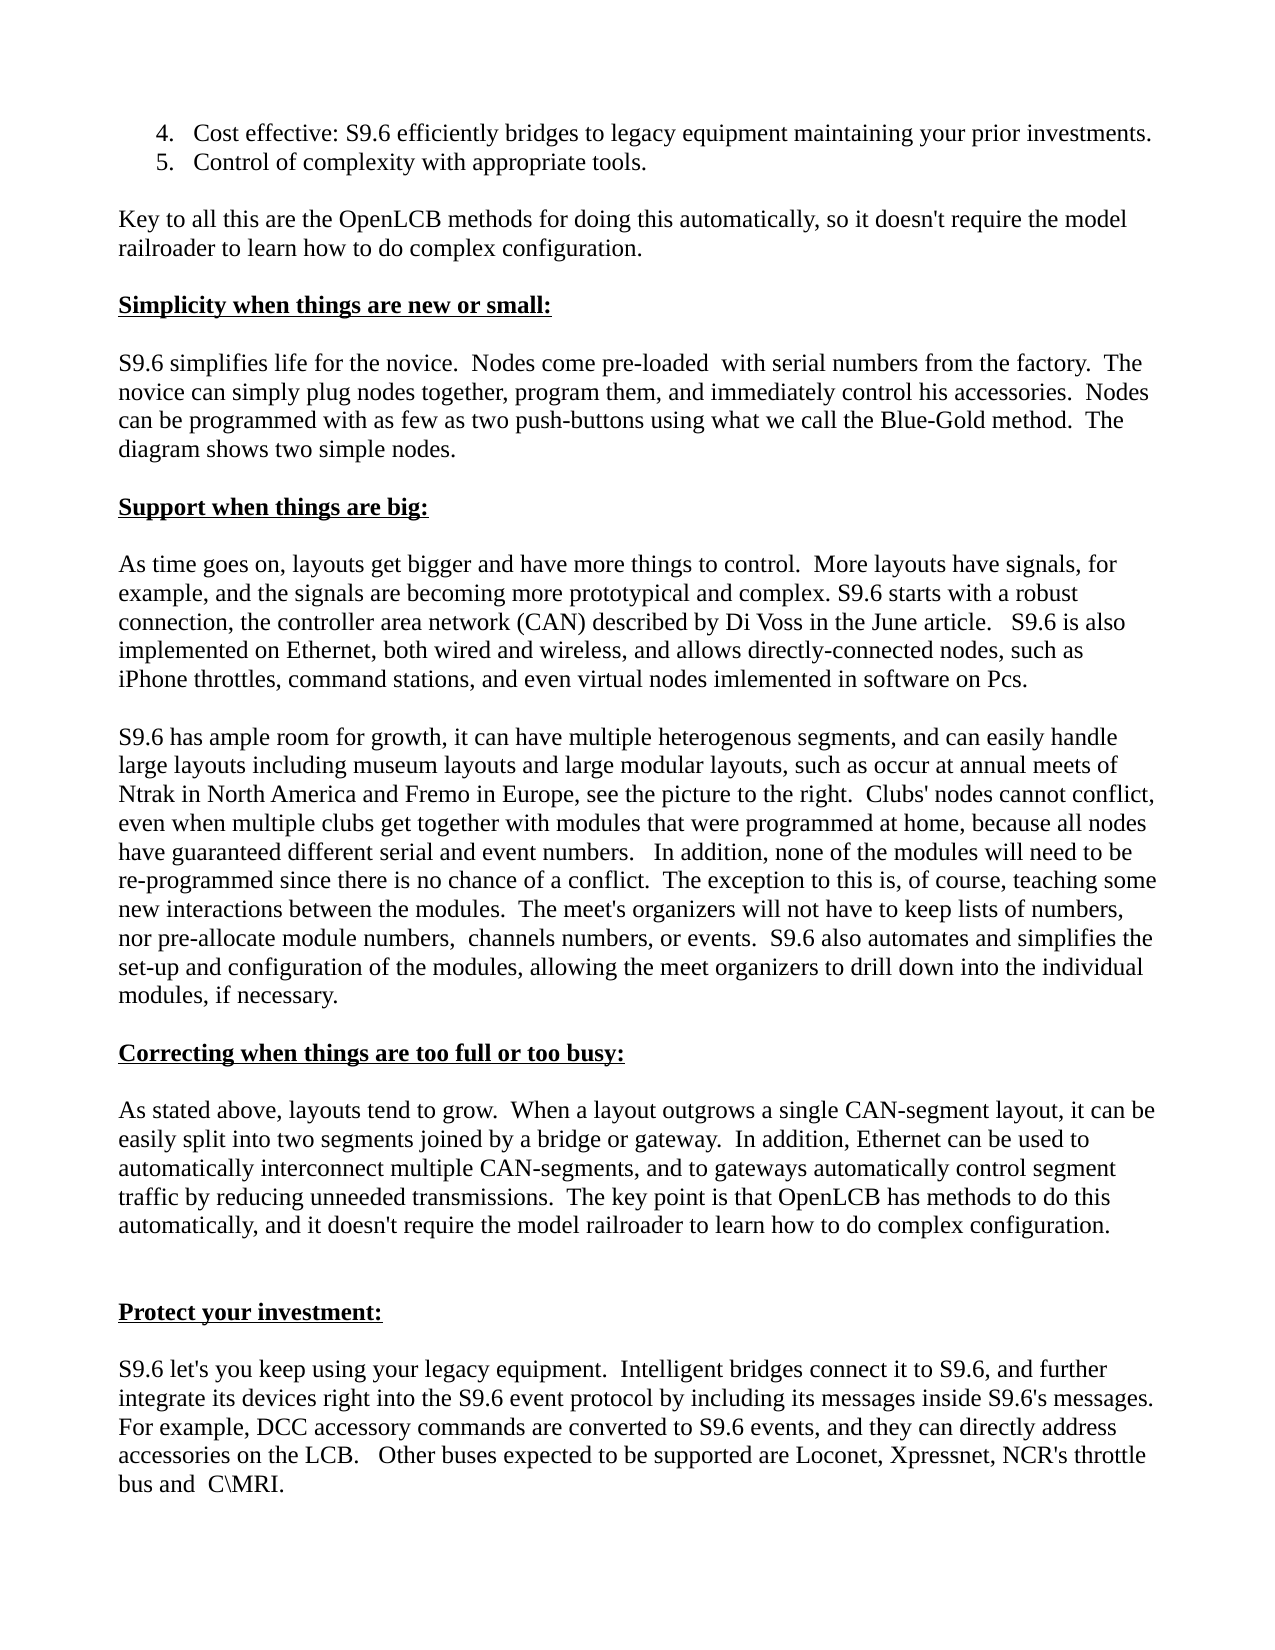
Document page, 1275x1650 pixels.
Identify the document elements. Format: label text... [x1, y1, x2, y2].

list Control of complexity with appropriate tools. [156, 147, 1157, 176]
text S9.6 simplifies life for the novice. Nodes come pre-loaded with serial numbers from the factory. The novice can simply plug nodes together, program them, and immediately control his accessories. Nodes can be programmed with as few as two push-buttons using what we call the Blue-Gold method. The diagram shows two simple nodes. [118, 348, 1157, 463]
text Simplicity when things are new or small: [118, 291, 1157, 319]
list Cost effective: S9.6 efficiently bridges to legacy equipment maintaining your prior investments. [156, 118, 1157, 147]
text Correcting when things are too full or too busy: [118, 1038, 1157, 1067]
text S9.6 let's you keep using your legacy equipment. Intelligent bridges connect it to S9.6, and further integrate its devices right into the S9.6 event protocol by including its messages inside S9.6's messages. For example, DCC accessory commands are converted to S9.6 events, and they can directly address accessories on the LCB. Other buses expected to be supported are Loconet, Xpressnet, NCR's throttle bus and C\MRI. [118, 1354, 1157, 1498]
text S9.6 has ample room for growth, it can have multiple heterogenous segments, and can easily handle large layouts including museum layouts and large modular layouts, such as occur at annual meets of Ntrak in North America and Fremo in Europe, see the picture to the right. Clubs' nodes cannot conflict, even when multiple clubs get together with modules that were programmed at home, because all nodes have guaranteed different serial and event numbers. In addition, none of the modules will need to be re-programmed since there is no chance of a conflict. The exception to this is, of course, teaching some new interactions between the modules. The meet's organizers will not have to keep lists of numbers, nor pre-allocate module numbers, channels numbers, or events. S9.6 also automates and simplifies the set-up and configuration of the modules, allowing the meet organizers to drill down into the individual modules, if necessary. [118, 722, 1157, 1009]
text As time goes on, layouts get bigger and have more things to control. More layouts have signals, for example, and the signals are becoming more prototypical and complex. S9.6 starts with a robust connection, the controller area network (CAN) described by Di Voss in the June article. S9.6 is also implemented on Ethernet, both wired and wireless, and allows directly-connected nodes, such as iPhone throttles, command stations, and even virtual nodes imlemented in software on Pcs. [118, 549, 1157, 693]
text Key to all this are the OpenLCB methods for doing this automatically, so it doesn't require the model railroader to learn how to do complex configuration. [118, 204, 1157, 262]
text Support when things are big: [118, 492, 1157, 521]
text Protect your investment: [118, 1297, 1157, 1326]
text As stated above, layouts tend to grow. When a layout outgrows a single CAN-segment layout, it can be easily split into two segments joined by a bridge or gateway. In addition, Ethernet can be used to automatically interconnect multiple CAN-segments, and to gateways automatically control segment traffic by reducing unneeded transmissions. The key point is that OpenLCB has methods to do this automatically, and it doesn't require the model railroader to learn how to do complex configuration. [118, 1096, 1157, 1268]
